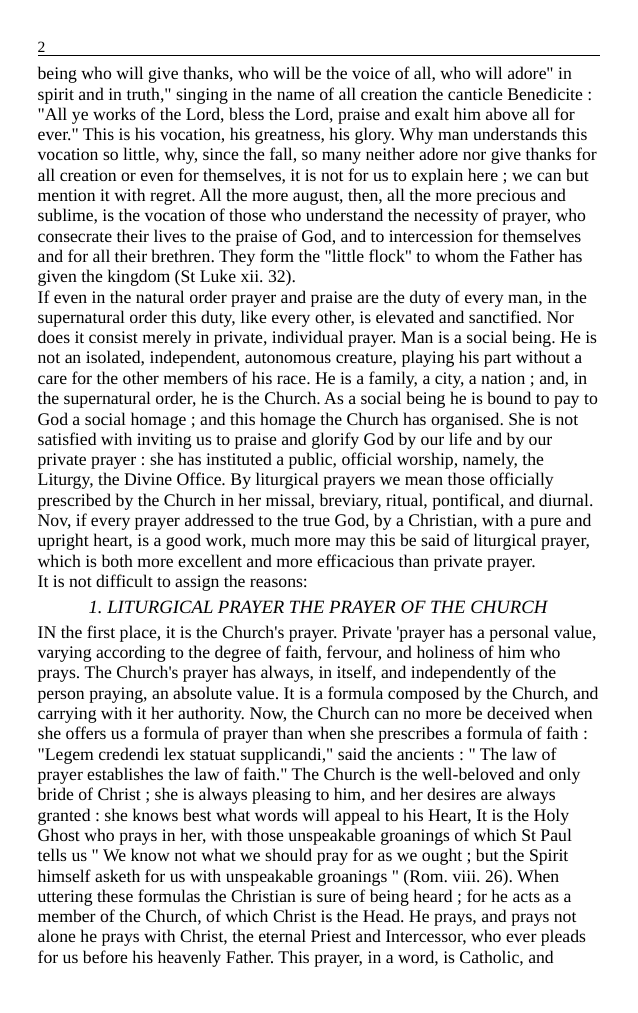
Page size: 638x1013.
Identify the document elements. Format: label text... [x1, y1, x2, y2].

text 1. LITURGICAL PRAYER THE PRAYER OF THE CHURCH [37, 596, 600, 617]
text being who will give thanks, who will be the voice of all, who will adore" in spirit and in truth," singing in the name of all creation the canticle Benedicite : "All ye works of the Lord, bless the Lord, praise and exalt him above all for ever." This is his vocation, his greatness, his glory. Why man understands this vocation so little, why, since the fall, so many neither adore nor give thanks for all creation or even for themselves, it is not for us to explain here ; we can but mention it with regret. All the more august, then, all the more precious and sublime, is the vocation of those who understand the necessity of prayer, who consecrate their lives to the praise of God, and to intercession for themselves and for all their brethren. They form the "little flock" to whom the Father has given the kingdom (St Luke xii. 32). [37, 63, 600, 286]
text If even in the natural order prayer and praise are the duty of every man, in the supernatural order this duty, like every other, is elevated and sanctified. Nor does it consist merely in private, individual prayer. Man is a social being. He is not an isolated, independent, autonomous creature, playing his part without a care for the other members of his race. He is a family, a city, a nation ; and, in the supernatural order, he is the Church. As a social being he is bound to pay to God a social homage ; and this homage the Church has organised. She is not satisfied with inviting us to praise and glorify God by our life and by our private prayer : she has instituted a public, official worship, namely, the Liturgy, the Divine Office. By liturgical prayers we mean those officially prescribed by the Church in her missal, breviary, ritual, pontifical, and diurnal. Nov, if every prayer addressed to the true God, by a Christian, with a pure and upright heart, is a good work, much more may this be said of liturgical prayer, which is both more excellent and more efficacious than private prayer. [37, 286, 600, 571]
text It is not difficult to assign the reasons: [37, 571, 600, 591]
text IN the first place, it is the Church's prayer. Private 'prayer has a personal value, varying according to the degree of faith, fervour, and holiness of him who prays. The Church's prayer has always, in itself, and independently of the person praying, an absolute value. It is a formula composed by the Church, and carrying with it her authority. Now, the Church can no more be deceived when she offers us a formula of prayer than when she prescribes a formula of faith : "Legem credendi lex statuat supplicandi," said the ancients : " The law of prayer establishes the law of faith." The Church is the well-beloved and only bride of Christ ; she is always pleasing to him, and her desires are always granted : she knows best what words will appeal to his Heart, It is the Holy Ghost who prays in her, with those unspeakable groanings of which St Paul tells us " We know not what we should pray for as we ought ; but the Spirit himself asketh for us with unspeakable groanings " (Rom. viii. 26). When uttering these formulas the Christian is sure of being heard ; for he acts as a member of the Church, of which Christ is the Head. He prays, and prays not alone he prays with Christ, the eternal Priest and Intercessor, who ever pleads for us before his heavenly Father. This prayer, in a word, is Catholic, and [37, 622, 600, 967]
